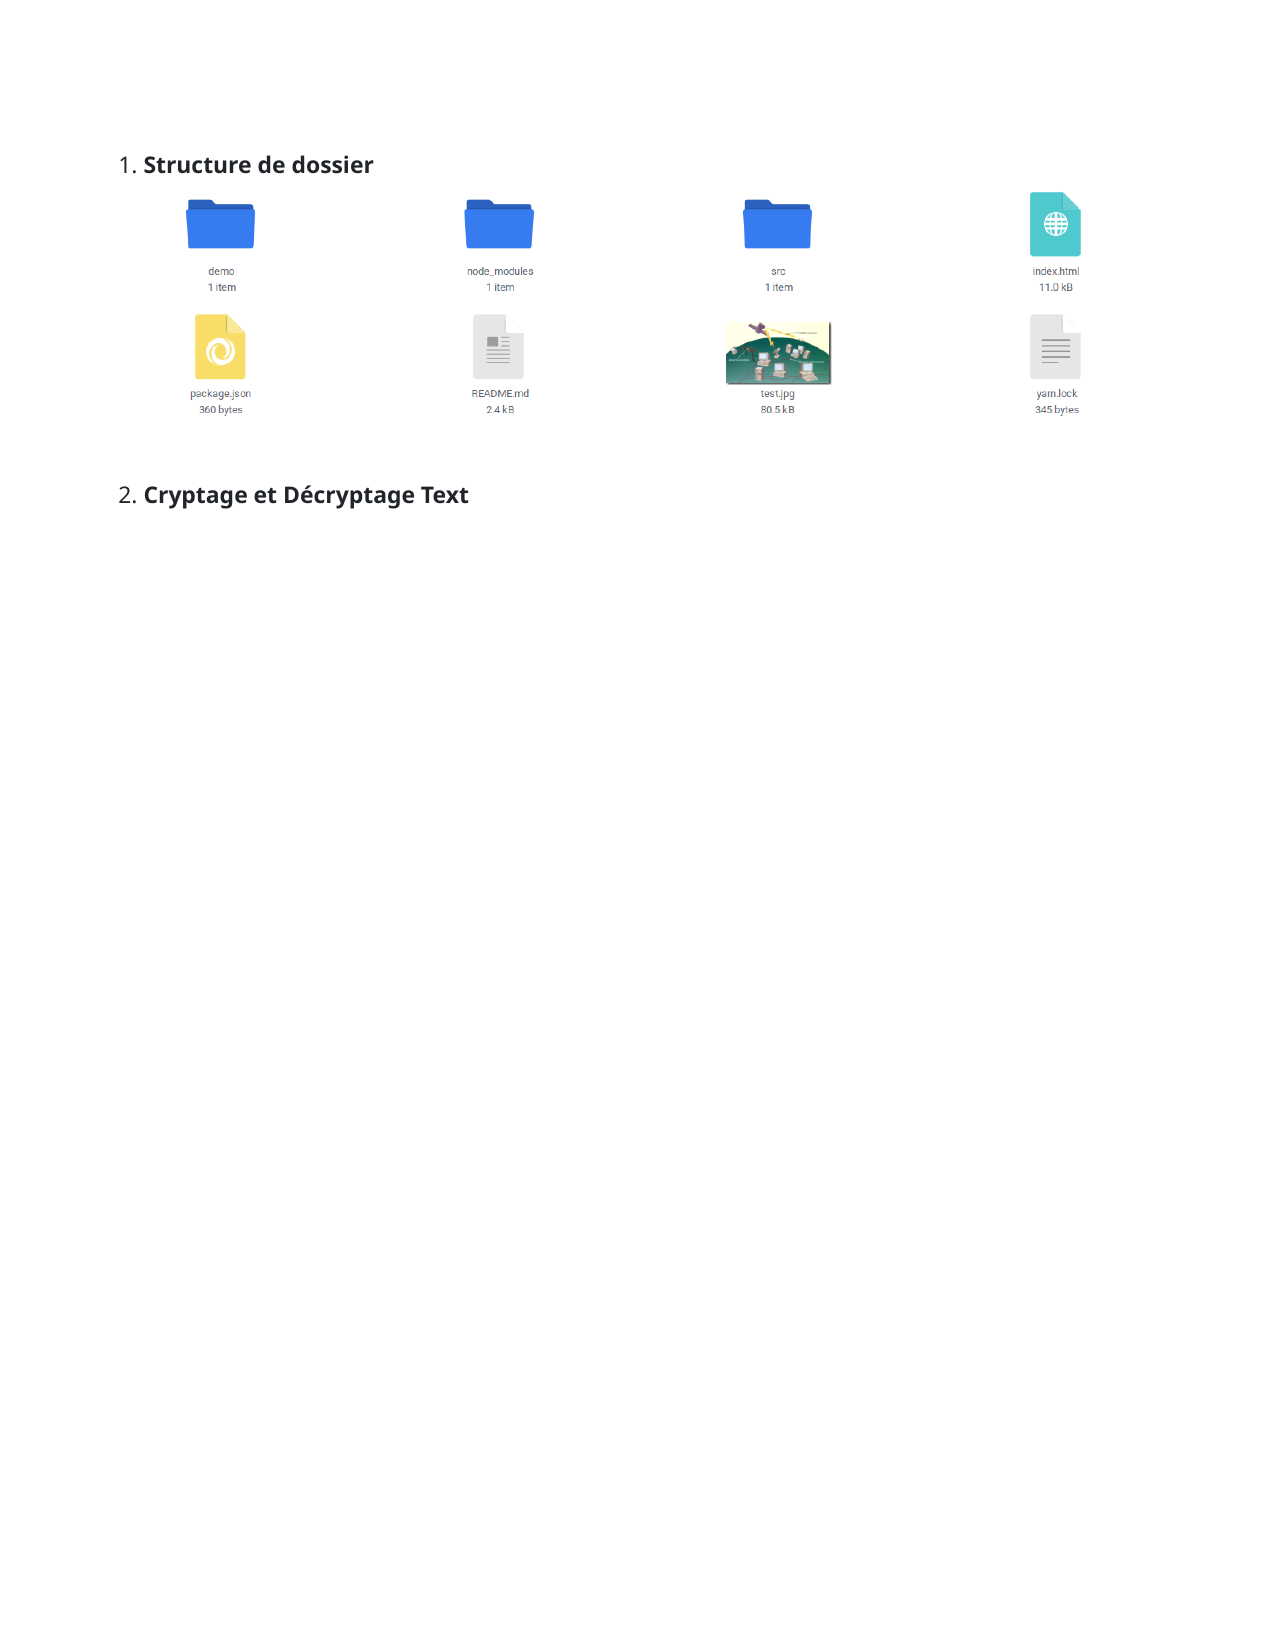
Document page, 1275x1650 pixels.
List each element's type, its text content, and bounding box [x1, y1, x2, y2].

picture [118, 180, 1157, 479]
text 1. Structure de dossier [118, 149, 1157, 180]
text 2. Cryptage et Décryptage Text [118, 479, 1157, 510]
